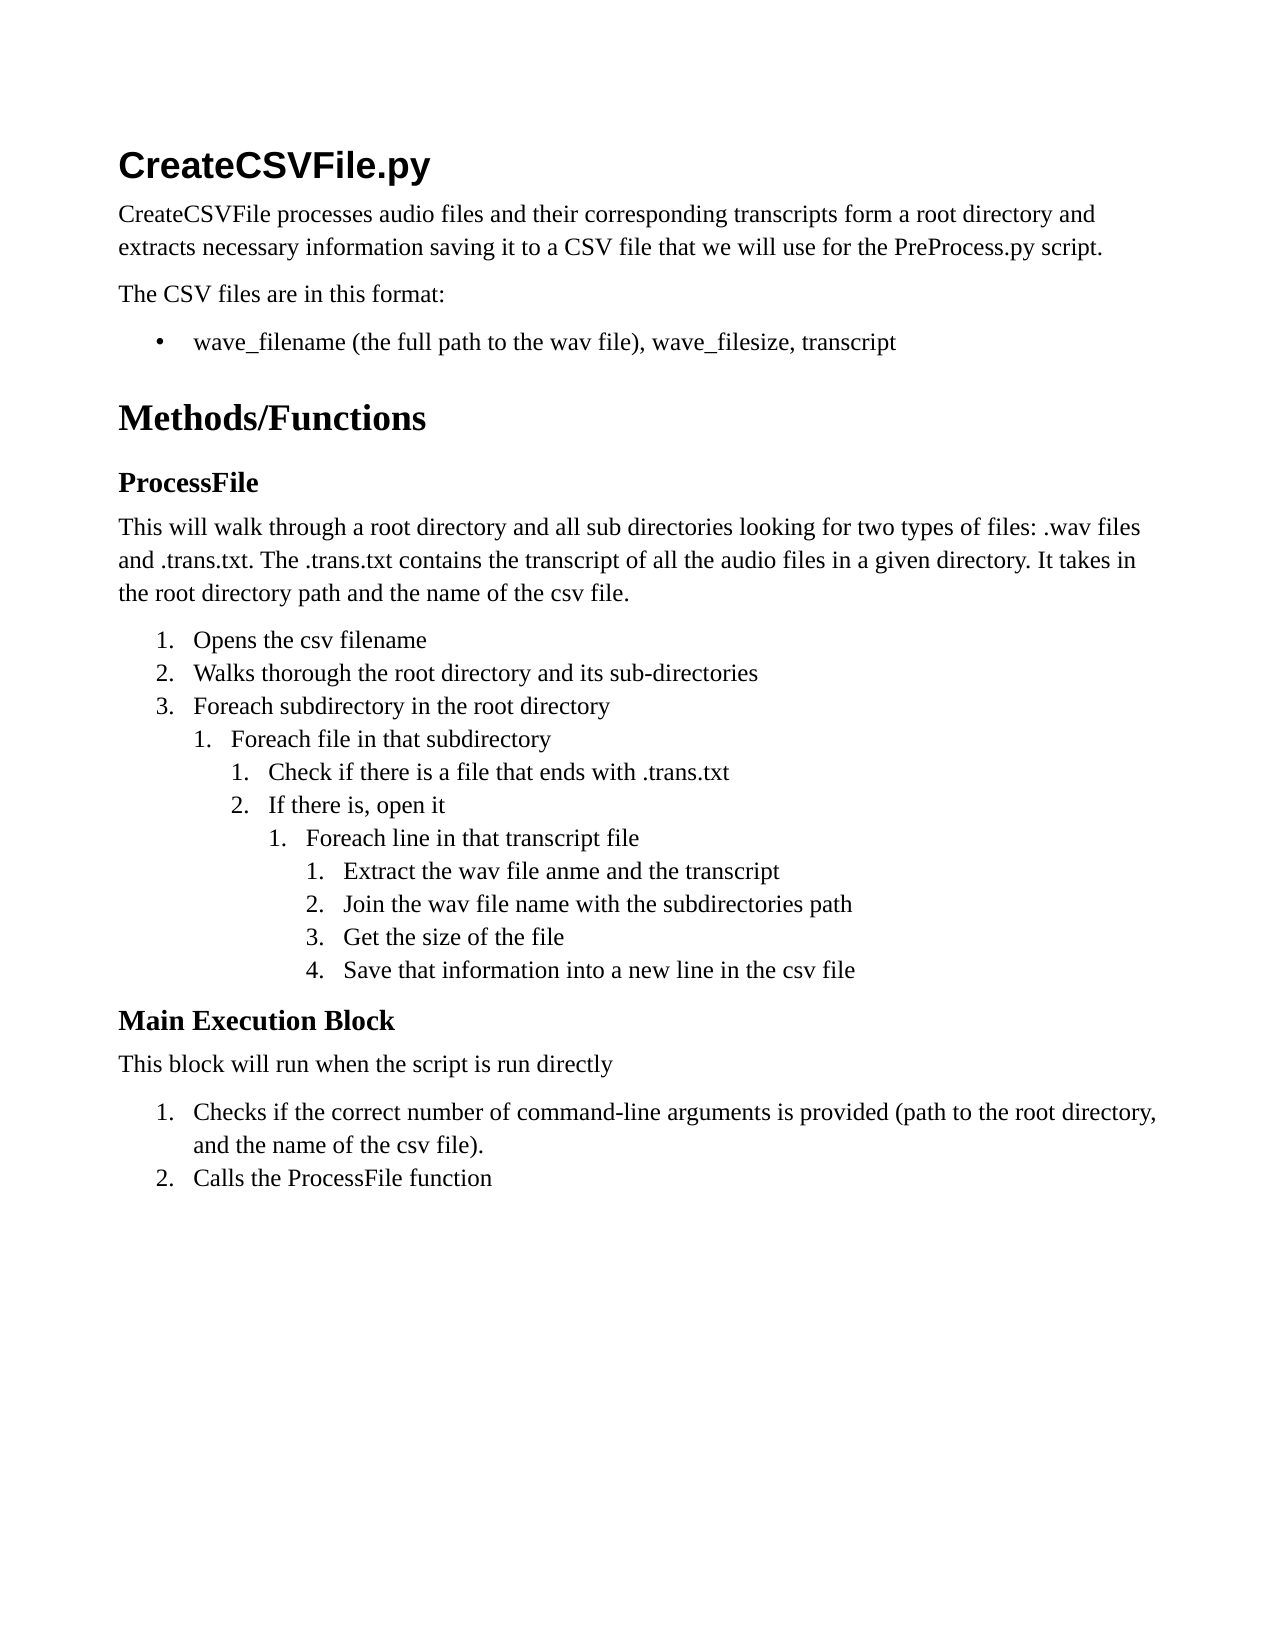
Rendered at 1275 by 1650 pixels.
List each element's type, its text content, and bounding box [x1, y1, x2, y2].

text The CSV files are in this format: [118, 279, 1157, 308]
list Opens the csv filename [156, 625, 1157, 654]
list Save that information into a new line in the csv file [306, 956, 1157, 984]
subtitle Methods/Functions [118, 395, 1157, 438]
list Walks thorough the root directory and its sub-directories [156, 658, 1157, 687]
list wave_filename (the full path to the wav file), wave_filesize, transcript [156, 327, 1157, 356]
list Foreach line in that transcript file [268, 823, 1157, 852]
list Calls the ProcessFile function [156, 1163, 1157, 1192]
list Join the wav file name with the subdirectories path [306, 889, 1157, 918]
list Get the size of the file [306, 922, 1157, 951]
list Foreach subdirectory in the root directory [156, 691, 1157, 720]
subtitle Main Execution Block [118, 1003, 1157, 1037]
text This will walk through a root directory and all sub directories looking for two types of files: .wav files and .trans.txt. The .trans.txt contains the transcript of all the audio files in a given directory. It takes in the root directory path and the name of the csv file. [118, 512, 1157, 606]
subtitle CreateCSVFile.py [118, 143, 1157, 186]
list Extract the wav file anme and the transcript [306, 856, 1157, 885]
subtitle ProcessFile [118, 466, 1157, 499]
text This block will run when the script is run directly [118, 1049, 1157, 1078]
list Foreach file in that subdirectory [193, 724, 1157, 753]
list Checks if the correct number of command-line arguments is provided (path to the root directory, and the name of the csv file). [156, 1097, 1157, 1158]
text CreateCSVFile processes audio files and their corresponding transcripts form a root directory and extracts necessary information saving it to a CSV file that we will use for the PreProcess.py script. [118, 199, 1157, 261]
list If there is, open it [231, 790, 1157, 819]
list Check if there is a file that ends with .trans.txt [231, 757, 1157, 786]
